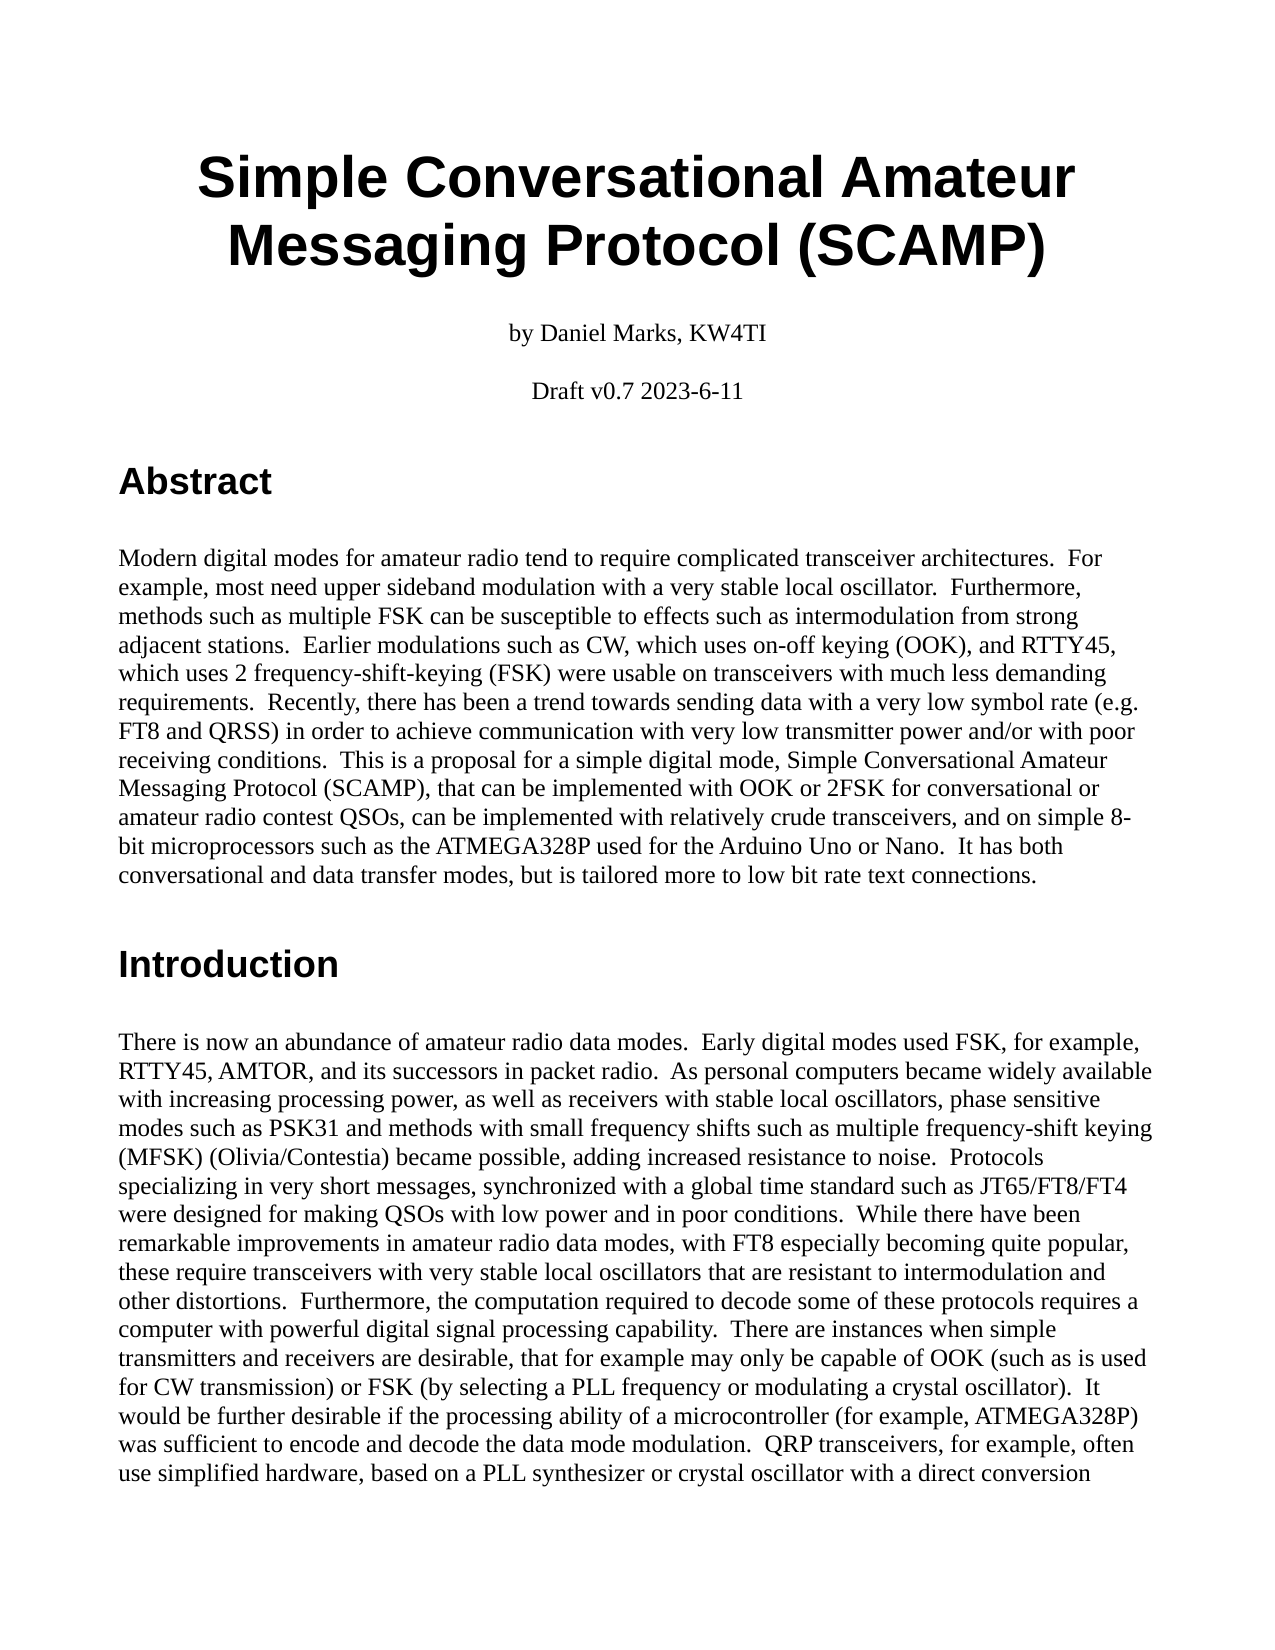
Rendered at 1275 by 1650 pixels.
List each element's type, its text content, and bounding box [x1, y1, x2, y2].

text Modern digital modes for amateur radio tend to require complicated transceiver architectures. For example, most need upper sideband modulation with a very stable local oscillator. Furthermore, methods such as multiple FSK can be susceptible to effects such as intermodulation from strong adjacent stations. Earlier modulations such as CW, which uses on-off keying (OOK), and RTTY45, which uses 2 frequency-shift-keying (FSK) were usable on transceivers with much less demanding requirements. Recently, there has been a trend towards sending data with a very low symbol rate (e.g. FT8 and QRSS) in order to achieve communication with very low transmitter power and/or with poor receiving conditions. This is a proposal for a simple digital mode, Simple Conversational Amateur Messaging Protocol (SCAMP), that can be implemented with OOK or 2FSK for conversational or amateur radio contest QSOs, can be implemented with relatively crude transceivers, and on simple 8-bit microprocessors such as the ATMEGA328P used for the Arduino Uno or Nano. It has both conversational and data transfer modes, but is tailored more to low bit rate text connections. [118, 543, 1157, 888]
subtitle Abstract [118, 458, 1157, 502]
subtitle Introduction [118, 942, 1157, 986]
title Simple Conversational Amateur Messaging Protocol (SCAMP) [118, 143, 1157, 277]
text There is now an abundance of amateur radio data modes. Early digital modes used FSK, for example, RTTY45, AMTOR, and its successors in packet radio. As personal computers became widely available with increasing processing power, as well as receivers with stable local oscillators, phase sensitive modes such as PSK31 and methods with small frequency shifts such as multiple frequency-shift keying (MFSK) (Olivia/Contestia) became possible, adding increased resistance to noise. Protocols specializing in very short messages, synchronized with a global time standard such as JT65/FT8/FT4 were designed for making QSOs with low power and in poor conditions. While there have been remarkable improvements in amateur radio data modes, with FT8 especially becoming quite popular, these require transceivers with very stable local oscillators that are resistant to intermodulation and other distortions. Furthermore, the computation required to decode some of these protocols requires a computer with powerful digital signal processing capability. There are instances when simple transmitters and receivers are desirable, that for example may only be capable of OOK (such as is used for CW transmission) or FSK (by selecting a PLL frequency or modulating a crystal oscillator). It would be further desirable if the processing ability of a microcontroller (for example, ATMEGA328P) was sufficient to encode and decode the data mode modulation. QRP transceivers, for example, often use simplified hardware, based on a PLL synthesizer or crystal oscillator with a direct conversion [118, 1027, 1157, 1487]
text by Daniel Marks, KW4TI [118, 318, 1157, 347]
text Draft v0.7 2023-6-11 [118, 376, 1157, 405]
